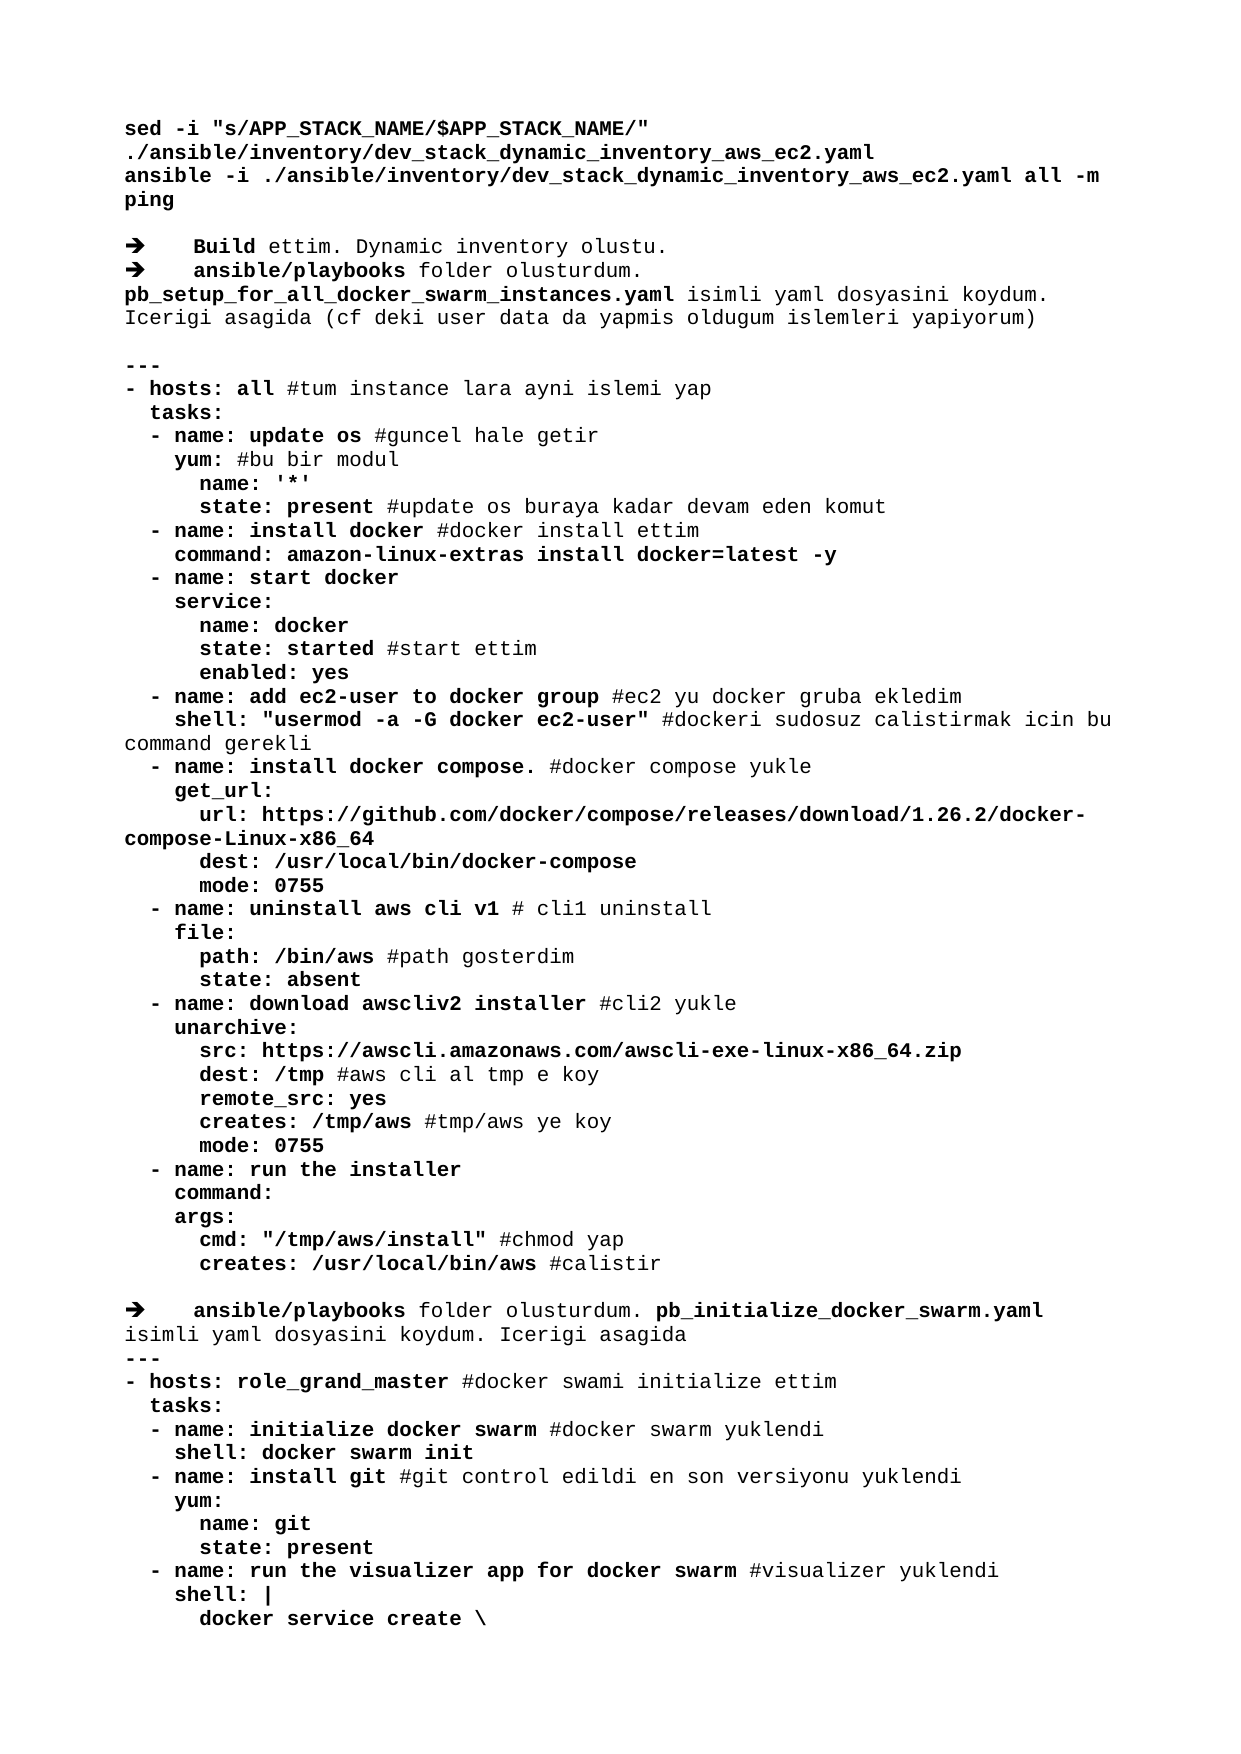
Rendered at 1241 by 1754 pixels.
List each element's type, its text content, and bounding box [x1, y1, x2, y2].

text url: https://github.com/docker/compose/releases/download/1.26.2/docker-compose-Linux-x86_64 [124, 804, 1122, 851]
text enabled: yes [124, 662, 1122, 686]
text creates: /usr/local/bin/aws #calistir [124, 1253, 1122, 1277]
text service: [124, 591, 1122, 615]
text - name: run the visualizer app for docker swarm #visualizer yuklendi [124, 1561, 1122, 1584]
text - hosts: all #tum instance lara ayni islemi yap [124, 378, 1122, 402]
text tasks: [124, 1395, 1122, 1419]
text yum: #bu bir modul [124, 449, 1122, 473]
text name: docker [124, 615, 1122, 638]
text creates: /tmp/aws #tmp/aws ye koy [124, 1111, 1122, 1135]
text cmd: "/tmp/aws/install" #chmod yap [124, 1229, 1122, 1253]
text args: [124, 1206, 1122, 1229]
text dest: /usr/local/bin/docker-compose [124, 851, 1122, 875]
text name: git [124, 1513, 1122, 1537]
text - name: download awscliv2 installer #cli2 yukle [124, 993, 1122, 1017]
text - name: install docker #docker install ettim [124, 520, 1122, 544]
text command: [124, 1182, 1122, 1206]
text unarchive: [124, 1017, 1122, 1040]
text state: present #update os buraya kadar devam eden komut [124, 496, 1122, 520]
text ansible -i ./ansible/inventory/dev_stack_dynamic_inventory_aws_ec2.yaml all -m ping [124, 165, 1122, 213]
text - name: update os #guncel hale getir [124, 426, 1122, 449]
text name: '*' [124, 473, 1122, 496]
text --- [124, 354, 1122, 378]
text --- [124, 1348, 1122, 1371]
text yum: [124, 1489, 1122, 1513]
text src: https://awscli.amazonaws.com/awscli-exe-linux-x86_64.zip [124, 1040, 1122, 1064]
text sed -i "s/APP_STACK_NAME/$APP_STACK_NAME/" ./ansible/inventory/dev_stack_dynamic_inventory_aws_ec2.yaml [124, 118, 1122, 165]
text - name: start docker [124, 567, 1122, 591]
list ansible/playbooks folder olusturdum. pb_setup_for_all_docker_swarm_instances.yaml isimli yaml dosyasini koydum. Icerigi asagida (cf deki user data da yapmis oldugum islemleri yapiyorum) [124, 260, 1122, 331]
text file: [124, 922, 1122, 946]
text dest: /tmp #aws cli al tmp e koy [124, 1064, 1122, 1088]
text path: /bin/aws #path gosterdim [124, 946, 1122, 969]
text remote_src: yes [124, 1088, 1122, 1111]
text - hosts: role_grand_master #docker swami initialize ettim [124, 1371, 1122, 1395]
text - name: run the installer [124, 1158, 1122, 1182]
text tasks: [124, 402, 1122, 426]
text shell: | [124, 1584, 1122, 1608]
text - name: uninstall aws cli v1 # cli1 uninstall [124, 898, 1122, 922]
text - name: install docker compose. #docker compose yukle [124, 757, 1122, 780]
text mode: 0755 [124, 1135, 1122, 1158]
text mode: 0755 [124, 875, 1122, 898]
text shell: docker swarm init [124, 1442, 1122, 1466]
text command: amazon-linux-extras install docker=latest -y [124, 544, 1122, 567]
text state: absent [124, 969, 1122, 993]
text get_url: [124, 780, 1122, 804]
text docker service create \ [124, 1608, 1122, 1631]
text state: present [124, 1537, 1122, 1561]
list Build ettim. Dynamic inventory olustu. [124, 236, 1122, 260]
text shell: "usermod -a -G docker ec2-user" #dockeri sudosuz calistirmak icin bu command gerekli [124, 709, 1122, 757]
text state: started #start ettim [124, 638, 1122, 662]
text - name: initialize docker swarm #docker swarm yuklendi [124, 1419, 1122, 1442]
list ansible/playbooks folder olusturdum. pb_initialize_docker_swarm.yaml isimli yaml dosyasini koydum. Icerigi asagida [124, 1300, 1122, 1348]
text - name: install git #git control edildi en son versiyonu yuklendi [124, 1466, 1122, 1489]
text - name: add ec2-user to docker group #ec2 yu docker gruba ekledim [124, 686, 1122, 709]
